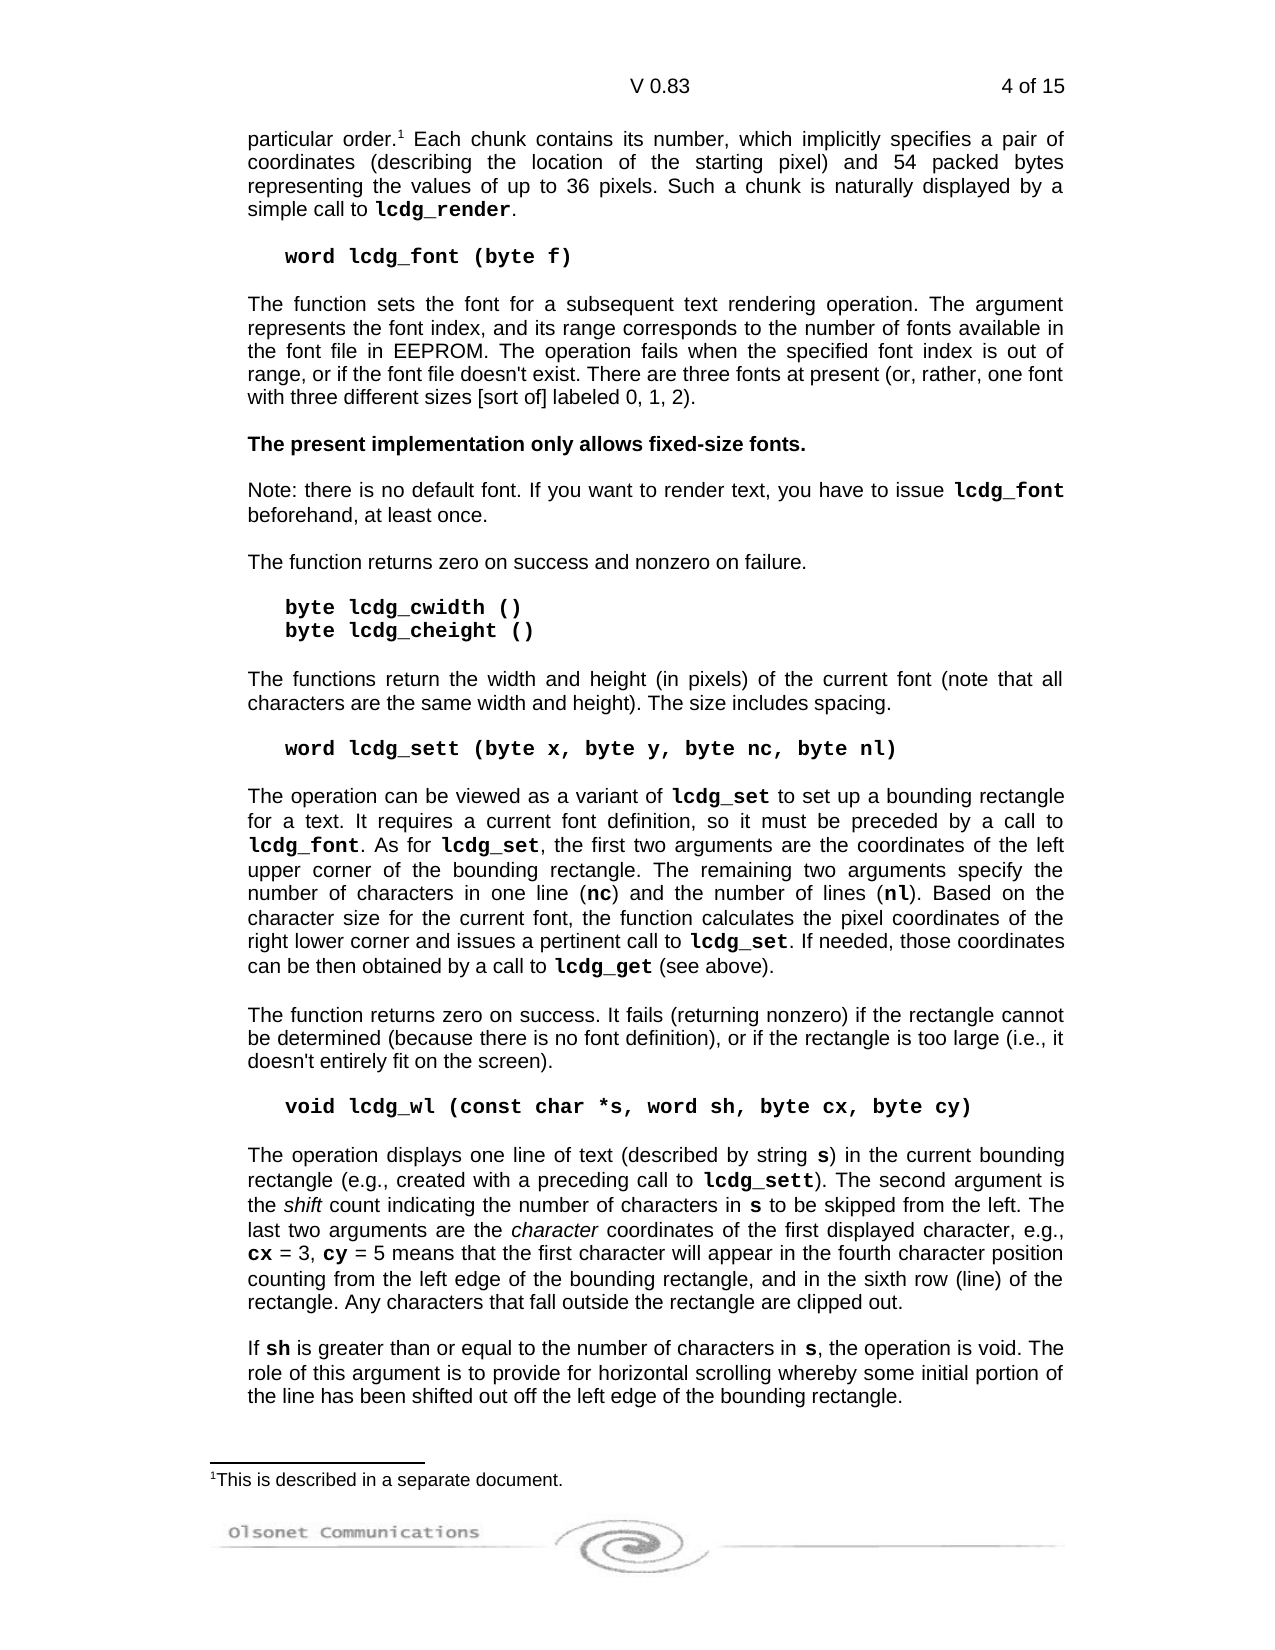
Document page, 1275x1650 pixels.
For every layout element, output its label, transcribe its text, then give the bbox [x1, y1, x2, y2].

text The functions return the width and height (in pixels) of the current font (note that all characters are the same width and height). The size includes spacing. [247, 668, 1065, 714]
picture [210, 1504, 1065, 1596]
text Note: there is no default font. If you want to render text, you have to issue lcdg_font beforehand, at least once. [247, 479, 1065, 527]
text The operation can be viewed as a variant of lcdg_set to set up a bounding rectangle for a text. It requires a current font definition, so it must be preceded by a call to lcdg_font. As for lcdg_set, the first two arguments are the coordinates of the left upper corner of the bounding rectangle. The remaining two arguments specify the number of characters in one line (nc) and the number of lines (nl). Based on the character size for the current font, the function calculates the pixel coordinates of the right lower corner and issues a pertinent call to lcdg_set. If needed, those coordinates can be then obtained by a call to lcdg_get (see above). [247, 785, 1065, 980]
list word lcdg_font (byte f) [247, 246, 1065, 269]
list word lcdg_sett (byte x, byte y, byte nc, byte nl) [247, 737, 1065, 761]
text The function sets the font for a subsequent text rendering operation. The argument represents the font index, and its range corresponds to the number of fonts available in the font file in EEPROM. The operation fails when the specified font index is out of range, or if the font file doesn't exist. There are three fonts at present (or, rather, one font with three different sizes [sort of] labeled 0, 1, 2). [247, 293, 1065, 409]
text This is described in a separate document. [210, 1469, 1065, 1490]
text particular order. Each chunk contains its number, which implicitly specifies a pair of coordinates (describing the location of the starting pixel) and 54 packed bytes representing the values of up to 36 pixels. Such a chunk is naturally displayed by a simple call to lcdg_render. [247, 128, 1065, 222]
list byte lcdg_cheight () [247, 621, 1065, 644]
text The function returns zero on success and nonzero on failure. [247, 550, 1065, 574]
text The operation displays one line of text (described by string s) in the current bounding rectangle (e.g., created with a preceding call to lcdg_sett). The second argument is the shift count indicating the number of characters in s to be skipped from the left. The last two arguments are the character coordinates of the first displayed character, e.g., cx = 3, cy = 5 means that the first character will appear in the fourth character position counting from the left edge of the bounding rectangle, and in the sixth row (line) of the rectangle. Any characters that fall outside the rectangle are clipped out. [247, 1143, 1065, 1313]
list byte lcdg_cwidth () [247, 597, 1065, 621]
list void lcdg_wl (const char *s, word sh, byte cx, byte cy) [247, 1096, 1065, 1120]
text If sh is greater than or equal to the number of characters in s, the operation is void. The role of this argument is to provide for horizontal scrolling whereby some initial portion of the line has been shifted out off the left edge of the bounding rectangle. [247, 1337, 1065, 1408]
text The function returns zero on success. It fails (returning nonzero) if the rectangle cannot be determined (because there is no font definition), or if the rectangle is too large (i.e., it doesn't entirely fit on the screen). [247, 1003, 1065, 1073]
text The present implementation only allows fixed-size fonts. [247, 432, 1065, 456]
